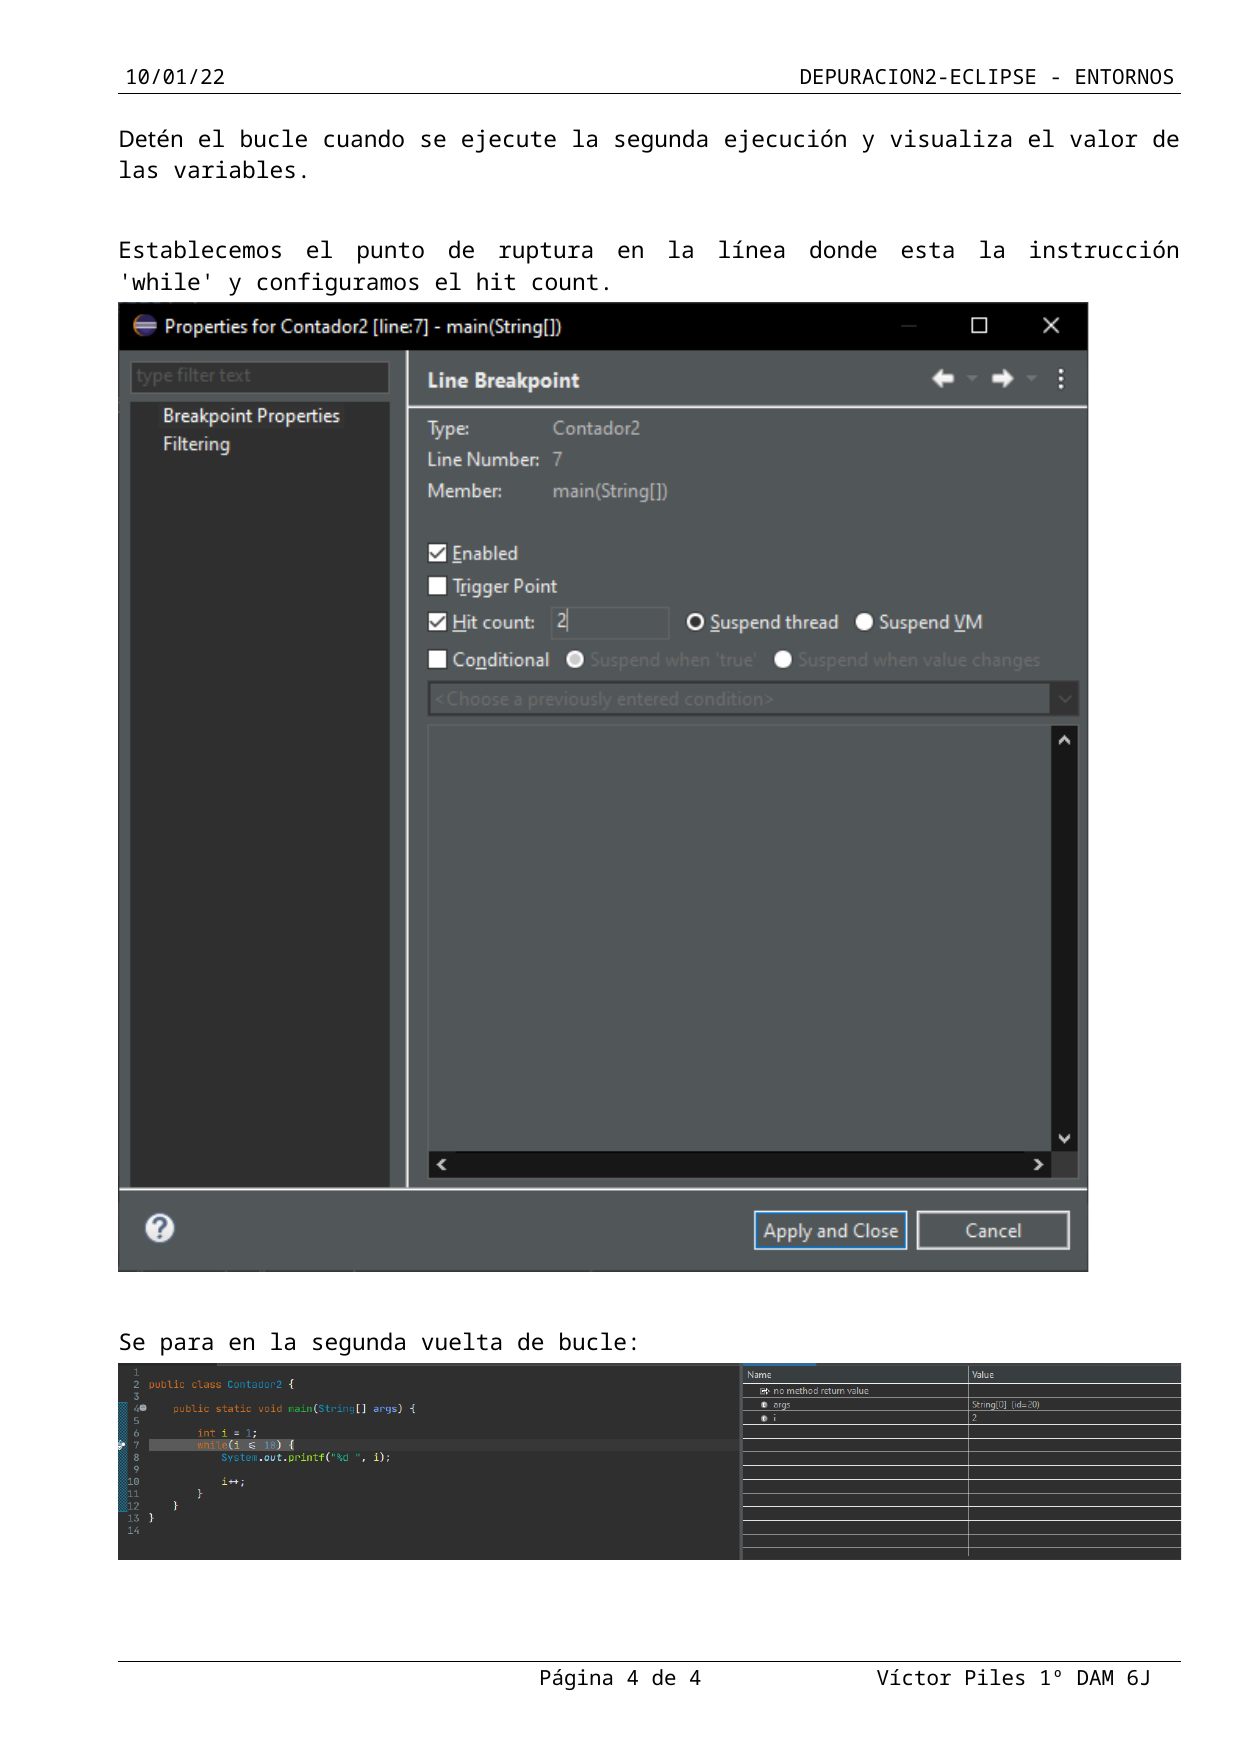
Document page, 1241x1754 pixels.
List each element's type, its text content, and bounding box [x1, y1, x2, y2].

picture [118, 1363, 1182, 1560]
picture [118, 302, 1089, 1272]
text Se para en la segunda vuelta de bucle: [118, 1326, 1181, 1358]
text Detén el bucle cuando se ejecute la segunda ejecución y visualiza el valor de las variables. [118, 123, 1181, 185]
text Establecemos el punto de ruptura en la línea donde esta la instrucción 'while' y configuramos el hit count. [118, 234, 1181, 297]
